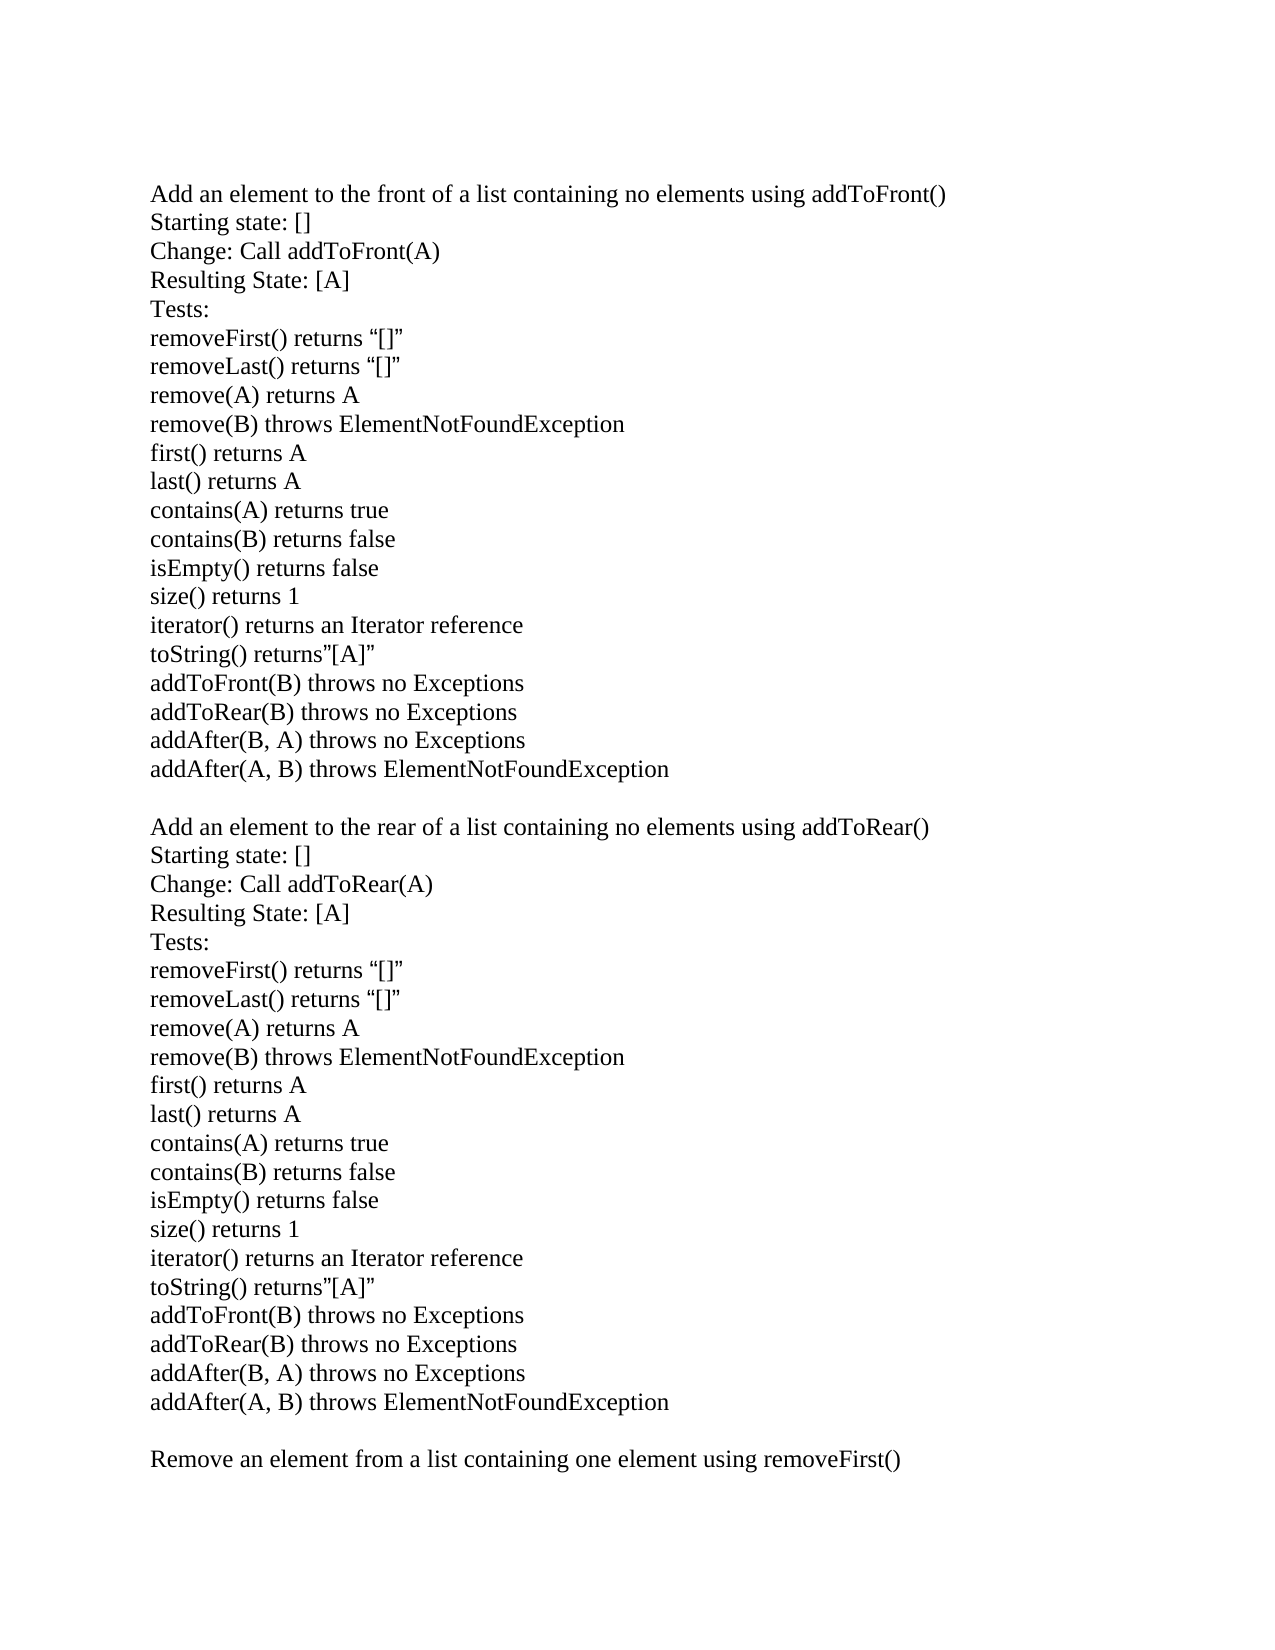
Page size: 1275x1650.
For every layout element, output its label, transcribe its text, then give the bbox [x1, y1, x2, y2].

text iterator() returns an Iterator reference [150, 1243, 1125, 1272]
text addAfter(A, B) throws ElementNotFoundException [150, 1387, 1125, 1416]
text size() returns 1 [150, 1214, 1125, 1243]
text Tests: [150, 294, 1125, 322]
text last() returns A [150, 466, 1125, 495]
text toString() returns”[A]” [150, 639, 1125, 668]
text addAfter(B, A) throws no Exceptions [150, 725, 1125, 754]
text size() returns 1 [150, 581, 1125, 610]
text Add an element to the rear of a list containing no elements using addToRear() [150, 812, 1125, 840]
text Starting state: [] [150, 840, 1125, 869]
text remove(B) throws ElementNotFoundException [150, 409, 1125, 438]
text addAfter(A, B) throws ElementNotFoundException [150, 754, 1125, 783]
text Remove an element from a list containing one element using removeFirst() [150, 1444, 1125, 1473]
text iterator() returns an Iterator reference [150, 610, 1125, 639]
text remove(B) throws ElementNotFoundException [150, 1042, 1125, 1071]
text remove(A) returns A [150, 380, 1125, 409]
text last() returns A [150, 1099, 1125, 1128]
text Change: Call addToRear(A) [150, 869, 1125, 898]
text Add an element to the front of a list containing no elements using addToFront() [150, 179, 1125, 207]
text Resulting State: [A] [150, 898, 1125, 927]
text addToRear(B) throws no Exceptions [150, 1329, 1125, 1358]
text addToFront(B) throws no Exceptions [150, 1301, 1125, 1329]
text contains(B) returns false [150, 1157, 1125, 1186]
text removeLast() returns “[]” [150, 984, 1125, 1013]
text first() returns A [150, 1071, 1125, 1099]
text addToFront(B) throws no Exceptions [150, 668, 1125, 697]
text Tests: [150, 927, 1125, 955]
text addAfter(B, A) throws no Exceptions [150, 1358, 1125, 1387]
text isEmpty() returns false [150, 1186, 1125, 1214]
text removeFirst() returns “[]” [150, 322, 1125, 351]
text first() returns A [150, 438, 1125, 466]
text Resulting State: [A] [150, 265, 1125, 294]
text removeLast() returns “[]” [150, 351, 1125, 380]
text Change: Call addToFront(A) [150, 236, 1125, 265]
text contains(A) returns true [150, 1128, 1125, 1157]
text isEmpty() returns false [150, 553, 1125, 581]
text removeFirst() returns “[]” [150, 955, 1125, 984]
text Starting state: [] [150, 207, 1125, 236]
text remove(A) returns A [150, 1013, 1125, 1042]
text contains(A) returns true [150, 495, 1125, 524]
text toString() returns”[A]” [150, 1272, 1125, 1301]
text contains(B) returns false [150, 524, 1125, 553]
text addToRear(B) throws no Exceptions [150, 697, 1125, 725]
